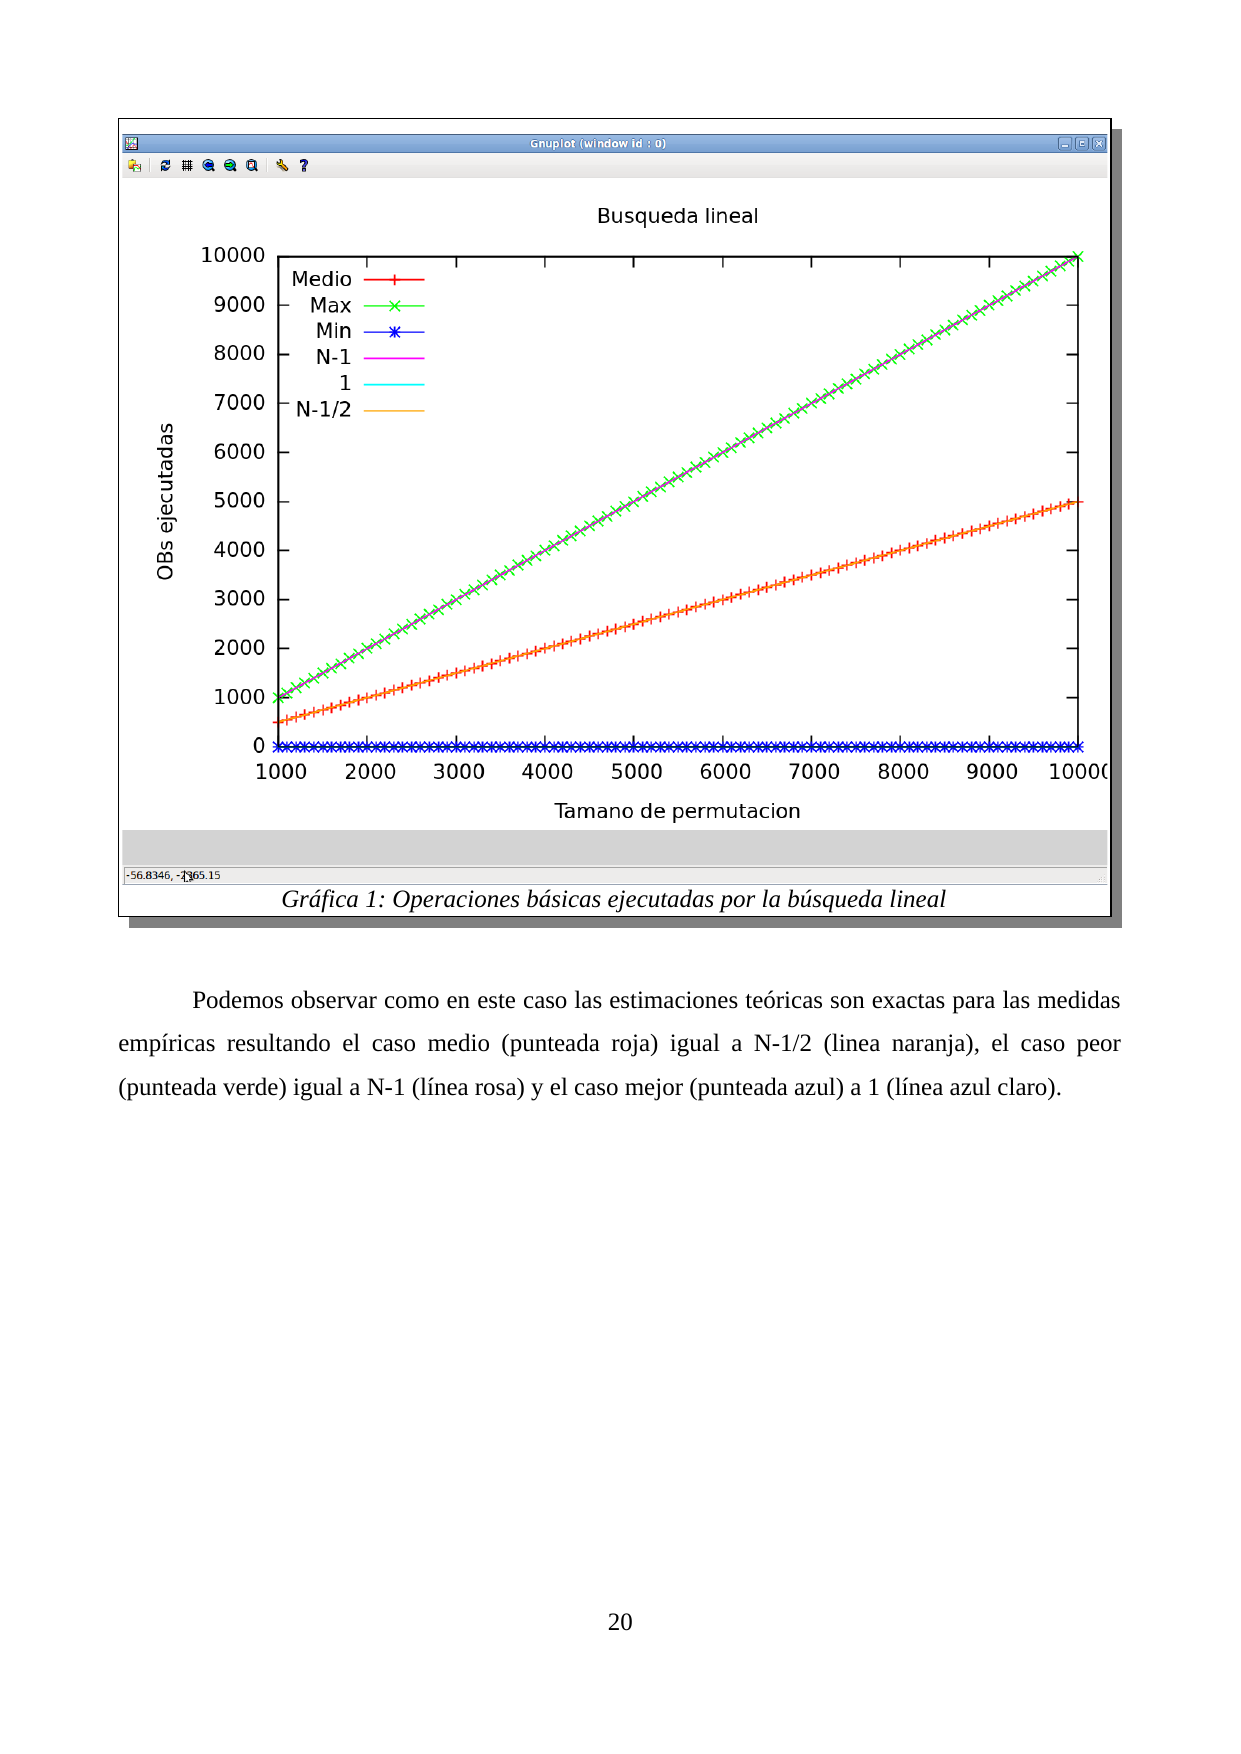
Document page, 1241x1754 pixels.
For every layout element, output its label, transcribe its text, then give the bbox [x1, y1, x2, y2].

text Podemos observar como en este caso las estimaciones teóricas son exactas para las medidas empíricas resultando el caso medio (punteada roja) igual a N-1/2 (linea naranja), el caso peor (punteada verde) igual a N-1 (línea rosa) y el caso mejor (punteada azul) a 1 (línea azul claro). [118, 985, 1122, 1100]
text Gráfica 1: Operaciones básicas ejecutadas por la búsqueda lineal [122, 885, 1107, 913]
picture [122, 134, 1108, 885]
